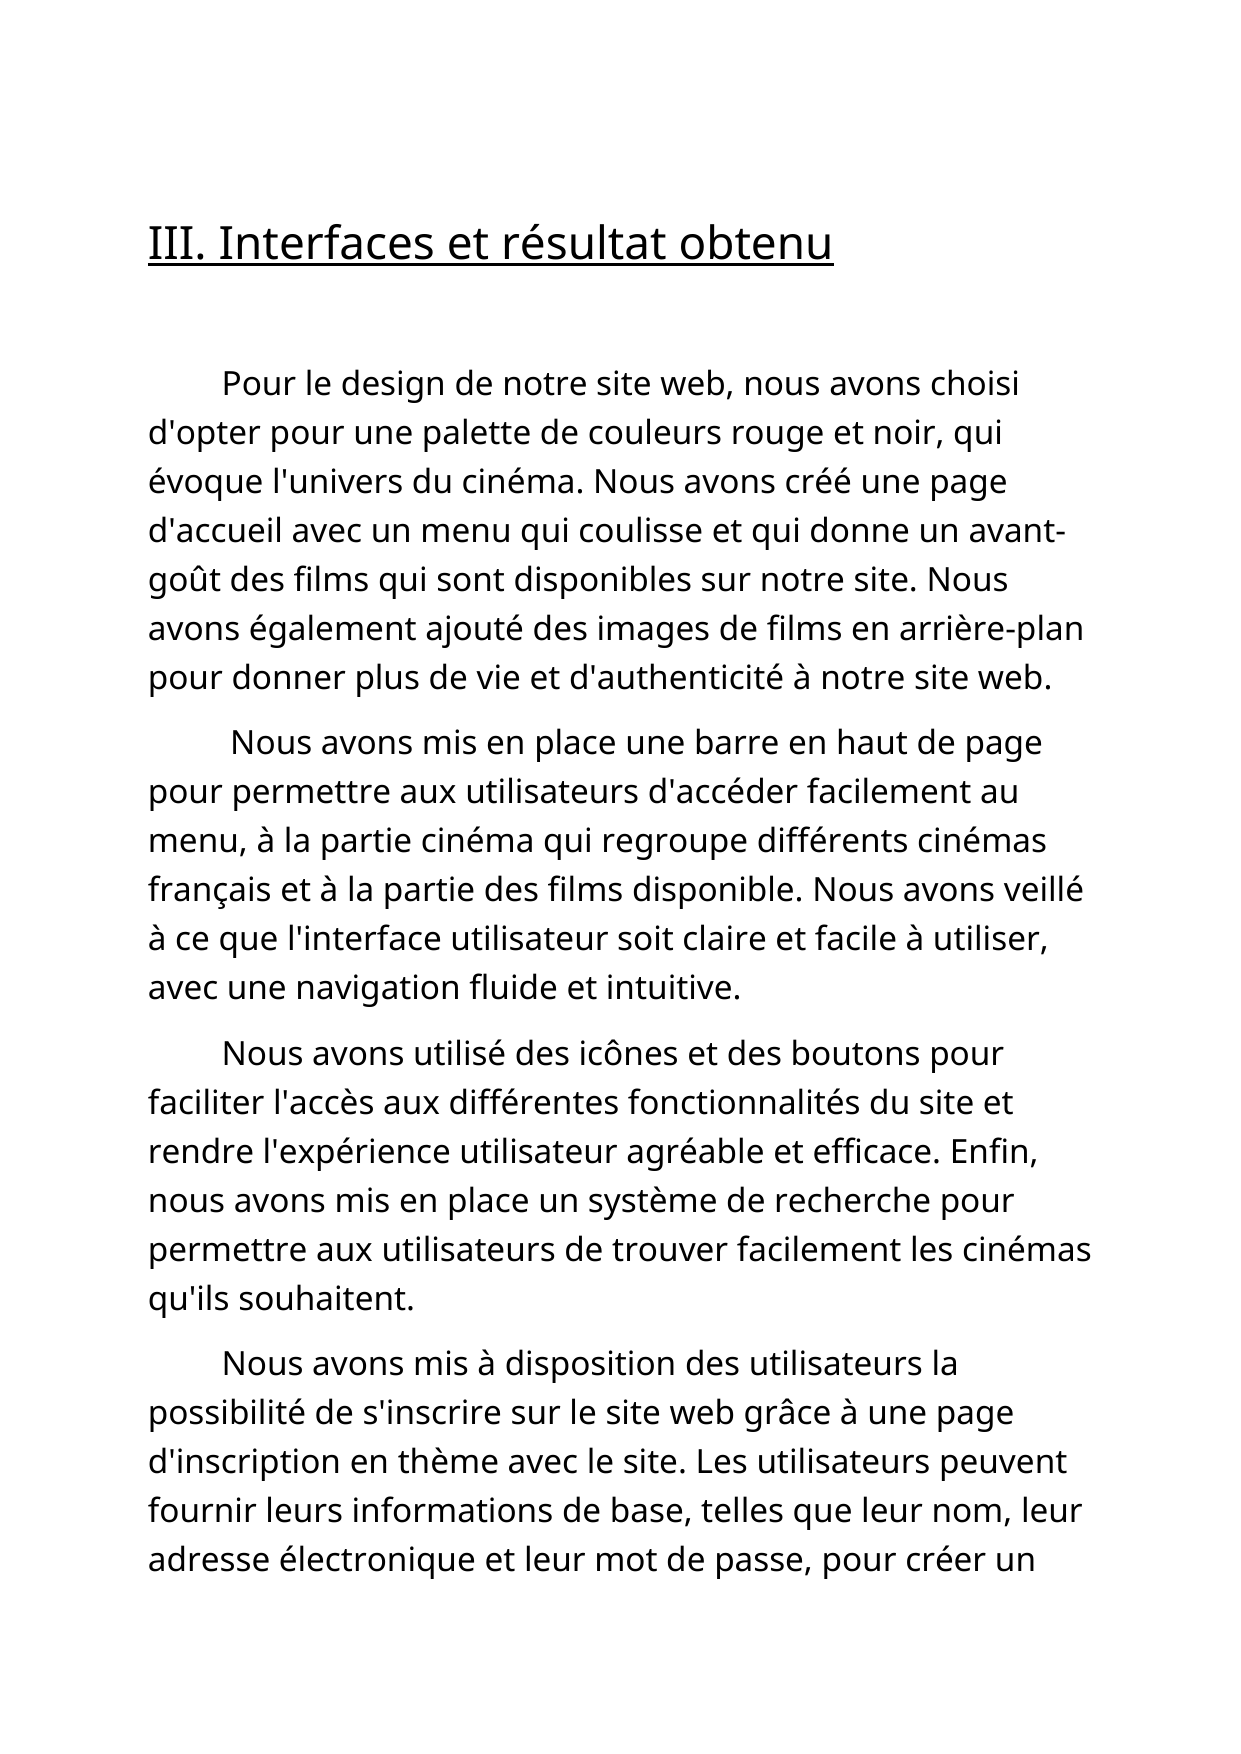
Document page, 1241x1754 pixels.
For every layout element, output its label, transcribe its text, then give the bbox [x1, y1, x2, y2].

text Nous avons mis à disposition des utilisateurs la possibilité de s'inscrire sur le site web grâce à une page d'inscription en thème avec le site. Les utilisateurs peuvent fournir leurs informations de base, telles que leur nom, leur adresse électronique et leur mot de passe, pour créer un [148, 1340, 1093, 1581]
text III. Interfaces et résultat obtenu [148, 210, 1093, 273]
text Nous avons utilisé des icônes et des boutons pour faciliter l'accès aux différentes fonctionnalités du site et rendre l'expérience utilisateur agréable et efficace. Enfin, nous avons mis en place un système de recherche pour permettre aux utilisateurs de trouver facilement les cinémas qu'ils souhaitent. [148, 1029, 1093, 1320]
text Nous avons mis en place une barre en haut de page pour permettre aux utilisateurs d'accéder facilement au menu, à la partie cinéma qui regroupe différents cinémas français et à la partie des films disponible. Nous avons veillé à ce que l'interface utilisateur soit claire et facile à utiliser, avec une navigation fluide et intuitive. [148, 719, 1093, 1009]
text Pour le design de notre site web, nous avons choisi d'opter pour une palette de couleurs rouge et noir, qui évoque l'univers du cinéma. Nous avons créé une page d'accueil avec un menu qui coulisse et qui donne un avant-goût des films qui sont disponibles sur notre site. Nous avons également ajouté des images de films en arrière-plan pour donner plus de vie et d'authenticité à notre site web. [148, 360, 1093, 699]
